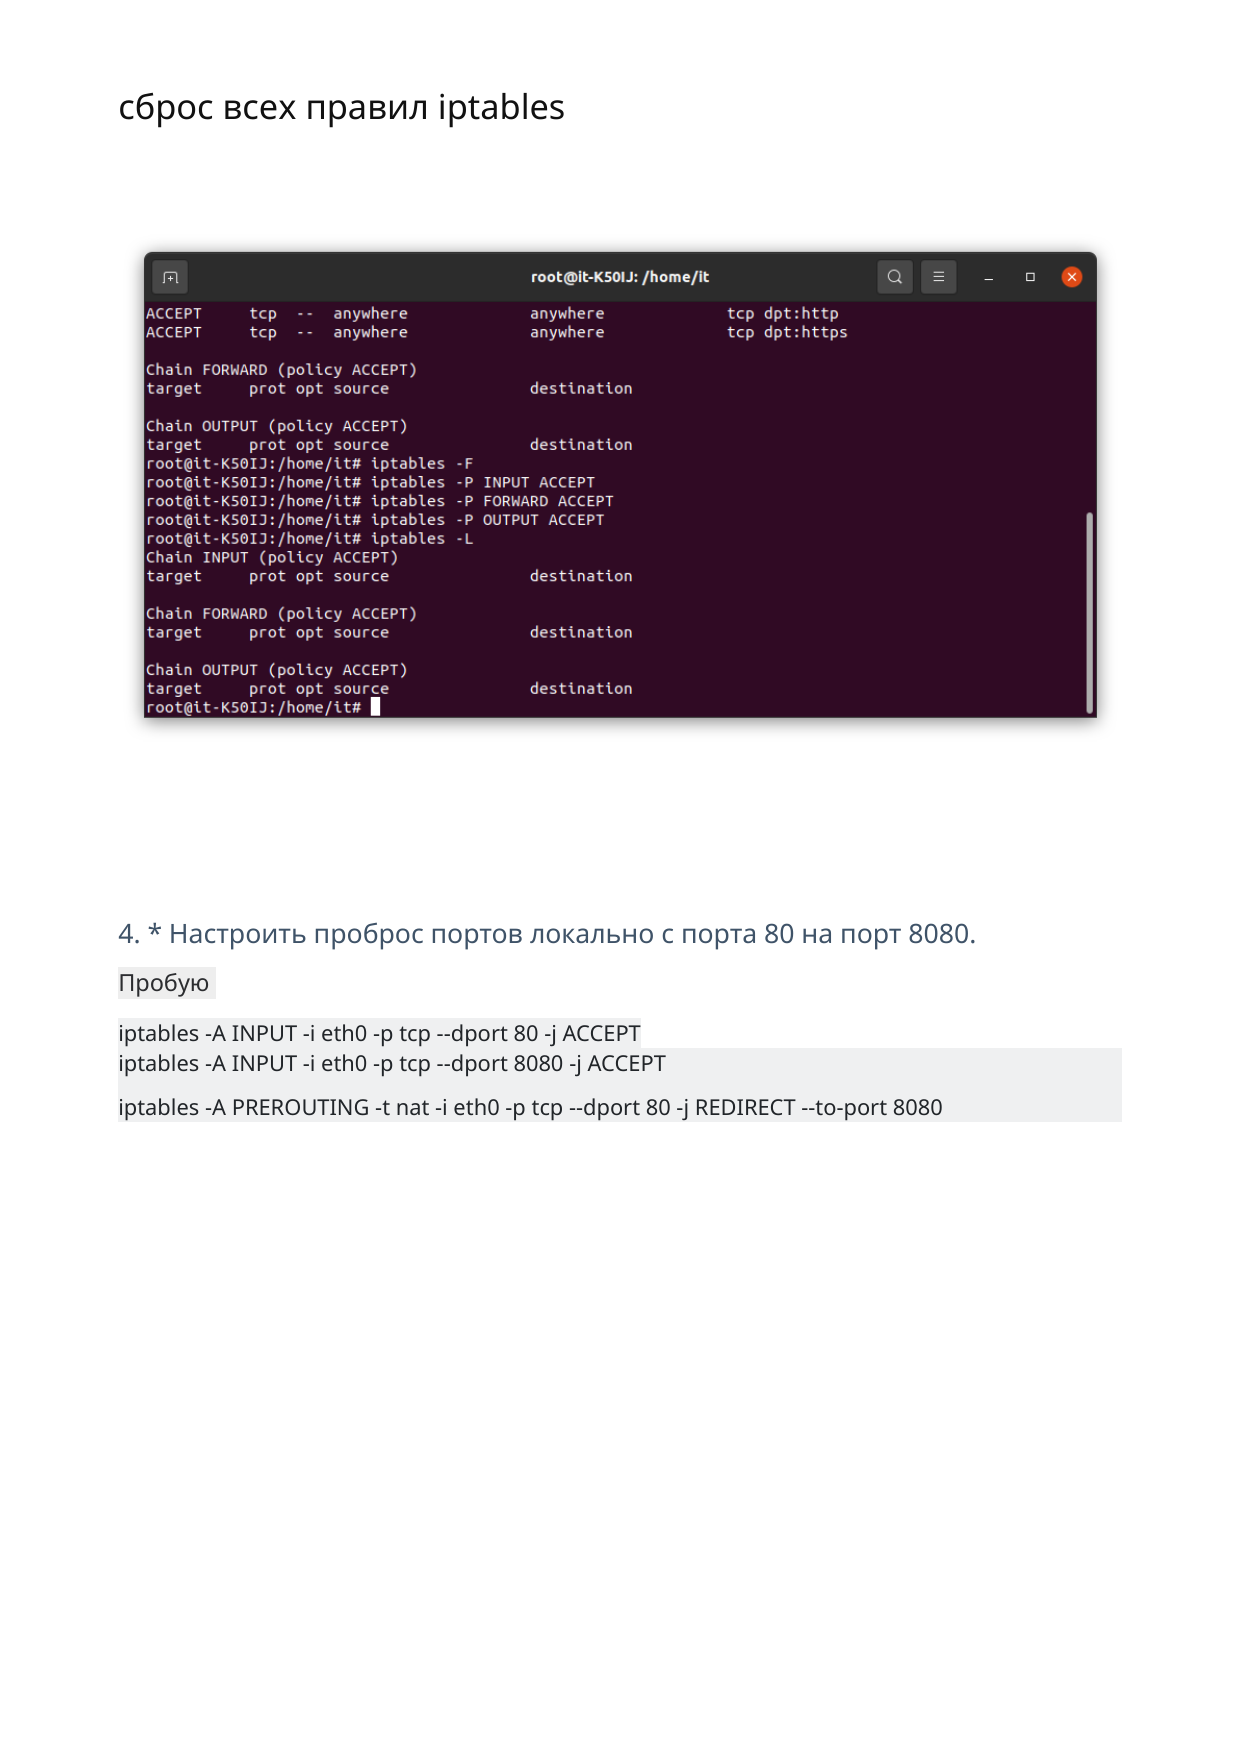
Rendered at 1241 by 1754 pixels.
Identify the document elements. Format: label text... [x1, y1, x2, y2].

subtitle 4. * Настроить проброс портов локально с порта 80 на порт 8080. [118, 913, 1122, 951]
text Пробую [118, 967, 1122, 999]
picture [118, 229, 1123, 747]
text iptables -A INPUT -i eth0 -p tcp --dport 80 -j ACCEPT [118, 1018, 1122, 1048]
text iptables -A PREROUTING -t nat -i eth0 -p tcp --dport 80 -j REDIRECT --to-port 8080 [118, 1092, 1122, 1122]
subtitle сброс всех правил iptables [118, 83, 1122, 130]
text iptables -A INPUT -i eth0 -p tcp --dport 8080 -j ACCEPT [118, 1048, 1122, 1078]
